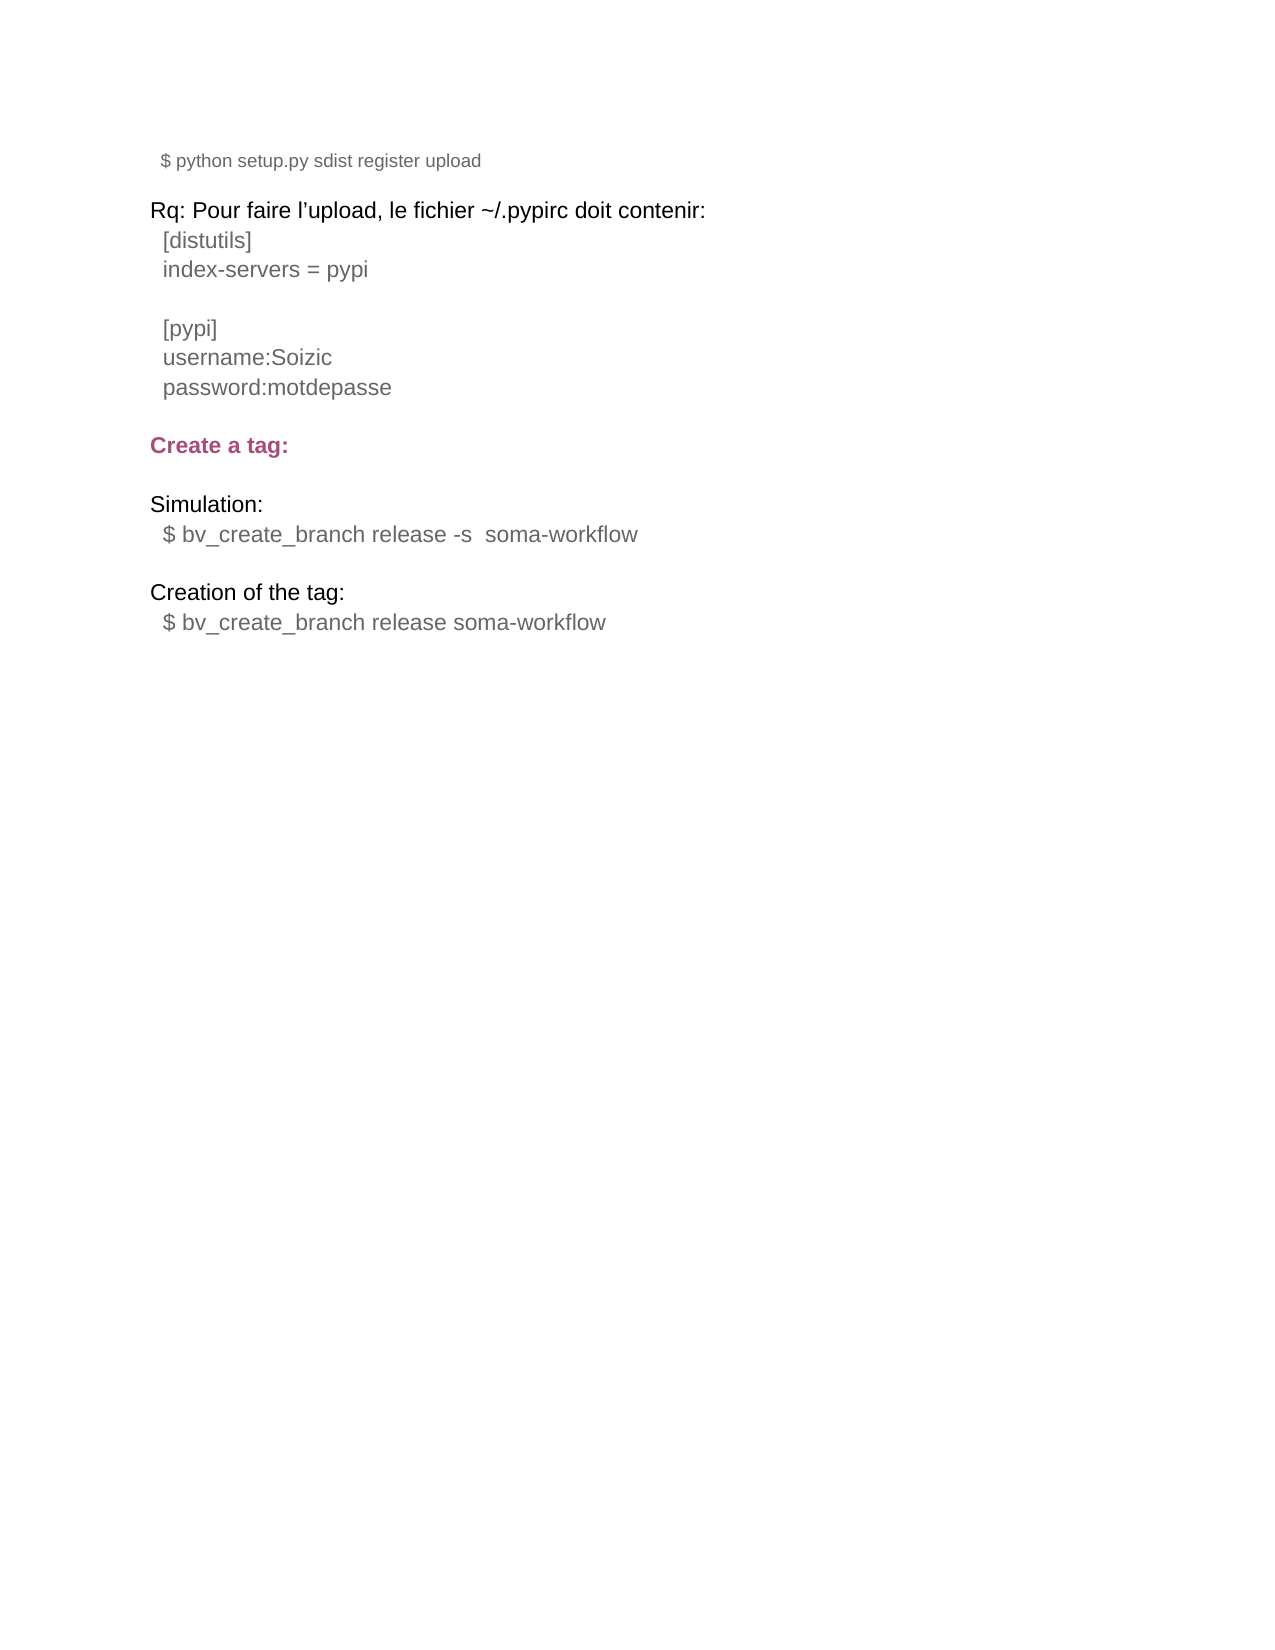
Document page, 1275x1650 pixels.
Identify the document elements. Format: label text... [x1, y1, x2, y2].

text Creation of the tag: [150, 580, 1125, 606]
text $ python setup.py sdist register upload [150, 150, 1125, 171]
text Create a tag: [150, 433, 1125, 459]
text Rq: Pour faire l’upload, le fichier ~/.pypirc doit contenir: [150, 198, 1125, 224]
text $ bv_create_branch release -s soma-workflow [150, 521, 1125, 547]
text [distutils] [150, 227, 1125, 253]
text username:Soizic [150, 345, 1125, 371]
text [pypi] [150, 316, 1125, 341]
text Simulation: [150, 492, 1125, 517]
text $ bv_create_branch release soma-workflow [150, 609, 1125, 635]
text password:motdepasse [150, 374, 1125, 400]
text index-servers = pypi [150, 257, 1125, 282]
